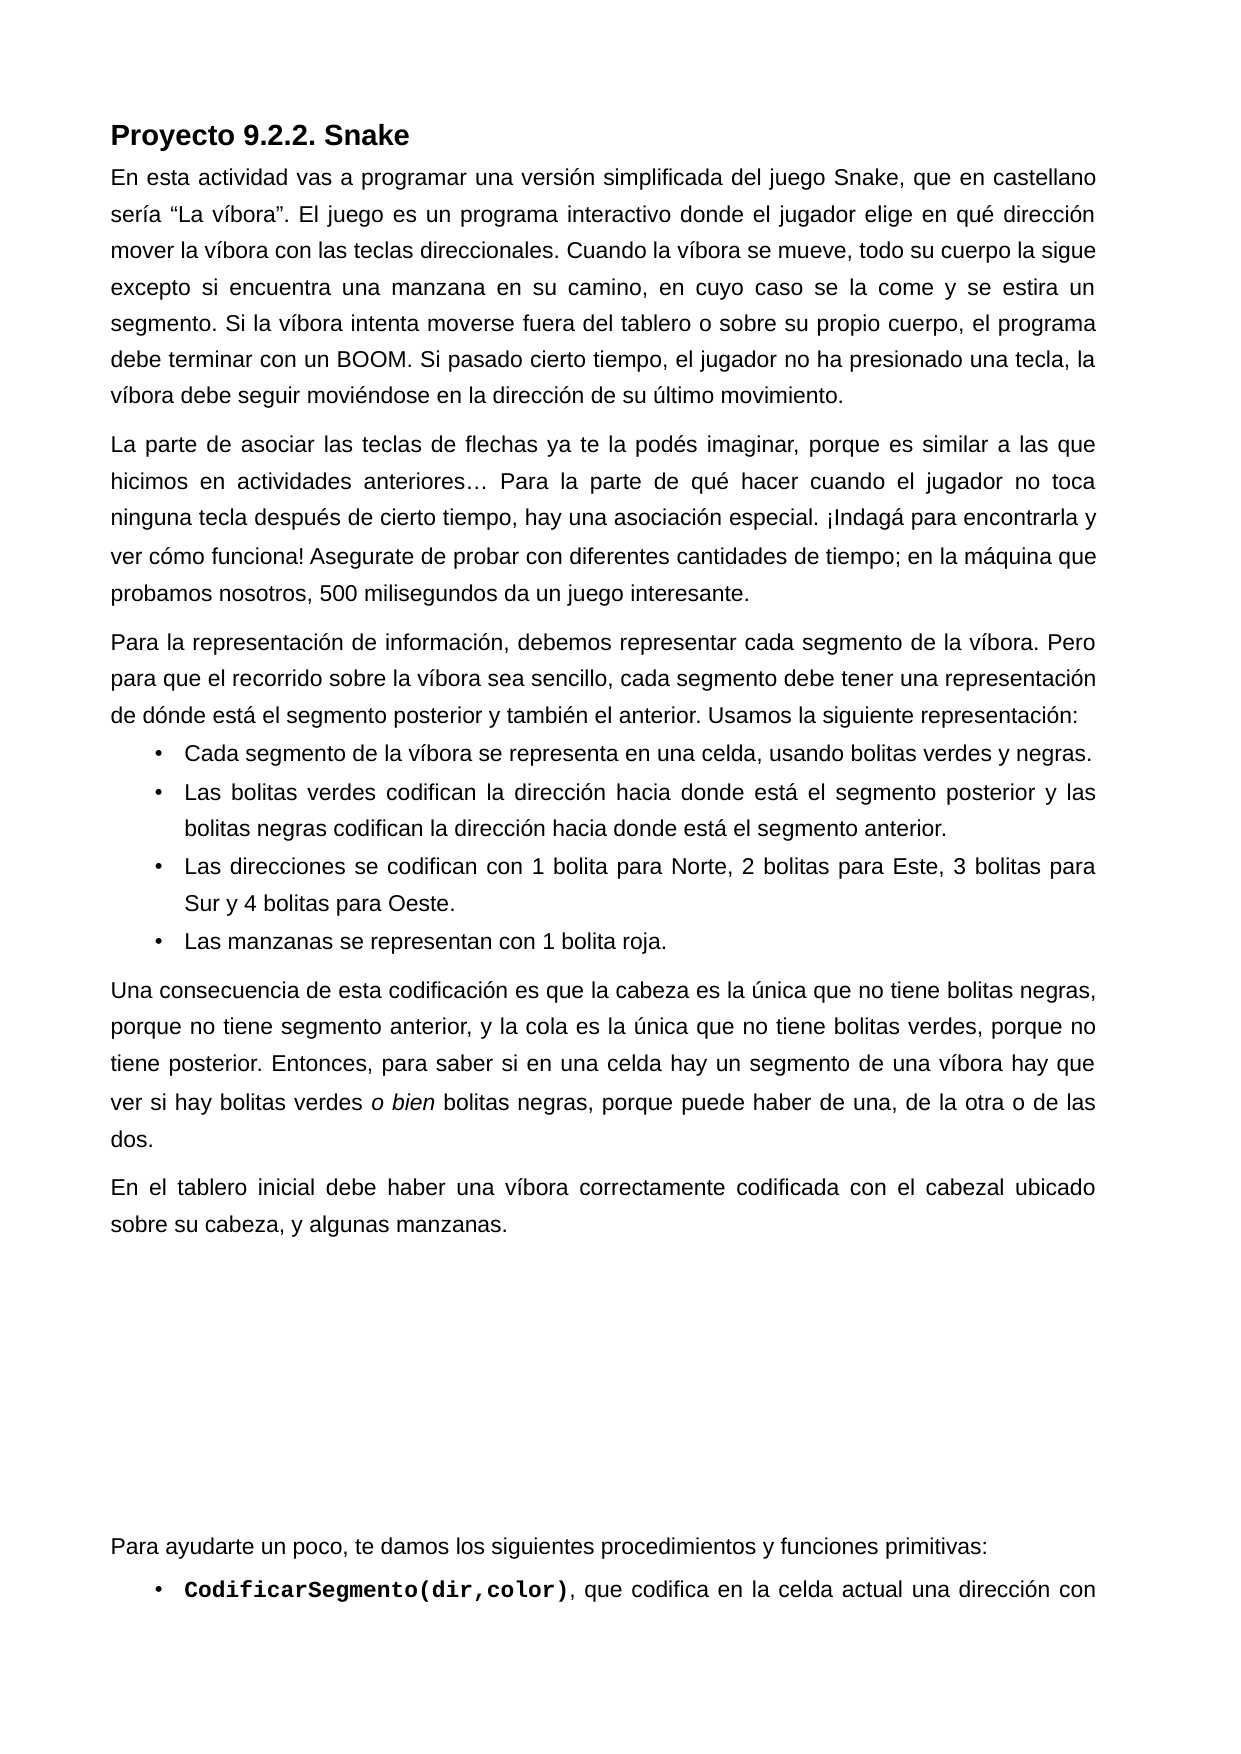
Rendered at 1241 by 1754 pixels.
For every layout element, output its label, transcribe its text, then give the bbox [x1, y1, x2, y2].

list Las manzanas se representan con 1 bolita roja. [154, 928, 1097, 954]
text Para la representación de información, debemos representar cada segmento de la víbora. Pero para que el recorrido sobre la víbora sea sencillo, cada segmento debe tener una representación de dónde está el segmento posterior y también el anterior. Usamos la siguiente representación: [110, 629, 1097, 728]
text La parte de asociar las teclas de flechas ya te la podés imaginar, porque es similar a las que hicimos en actividades anteriores… Para la parte de qué hacer cuando el jugador no toca ninguna tecla después de cierto tiempo, hay una asociación especial. ¡Indagá para encontrarla y ver cómo funciona! Asegurate de probar con diferentes cantidades de tiempo; en la máquina que probamos nosotros, 500 milisegundos da un juego interesante. [110, 431, 1097, 606]
text En esta actividad vas a programar una versión simplificada del juego Snake, que en castellano sería “La víbora”. El juego es un programa interactivo donde el jugador elige en qué dirección mover la víbora con las teclas direccionales. Cuando la víbora se mueve, todo su cuerpo la sigue excepto si encuentra una manzana en su camino, en cuyo caso se la come y se estira un segmento. Si la víbora intenta moverse fuera del tablero o sobre su propio cuerpo, el programa debe terminar con un BOOM. Si pasado cierto tiempo, el jugador no ha presionado una tecla, la víbora debe seguir moviéndose en la dirección de su último movimiento. [110, 164, 1097, 409]
list Cada segmento de la víbora se representa en una celda, usando bolitas verdes y negras. [154, 740, 1097, 766]
text Una consecuencia de esta codificación es que la cabeza es la única que no tiene bolitas negras, porque no tiene segmento anterior, y la cola es la única que no tiene bolitas verdes, porque no tiene posterior. Entonces, para saber si en una celda hay un segmento de una víbora hay que ver si hay bolitas verdes o bien bolitas negras, porque puede haber de una, de la otra o de las dos. [110, 977, 1097, 1152]
list CodificarSegmento(dir,color), que codifica en la celda actual una dirección con [154, 1576, 1097, 1604]
list Las direcciones se codifican con 1 bolita para Norte, 2 bolitas para Este, 3 bolitas para Sur y 4 bolitas para Oeste. [154, 853, 1097, 916]
text En el tablero inicial debe haber una víbora correctamente codificada con el cabezal ubicado sobre su cabeza, y algunas manzanas. [110, 1174, 1097, 1237]
text Proyecto 9.2.2. Snake [110, 118, 1097, 152]
list Las bolitas verdes codifican la dirección hacia donde está el segmento posterior y las bolitas negras codifican la dirección hacia donde está el segmento anterior. [154, 778, 1097, 841]
text Para ayudarte un poco, te damos los siguientes procedimientos y funciones primitivas: [110, 1533, 1097, 1559]
